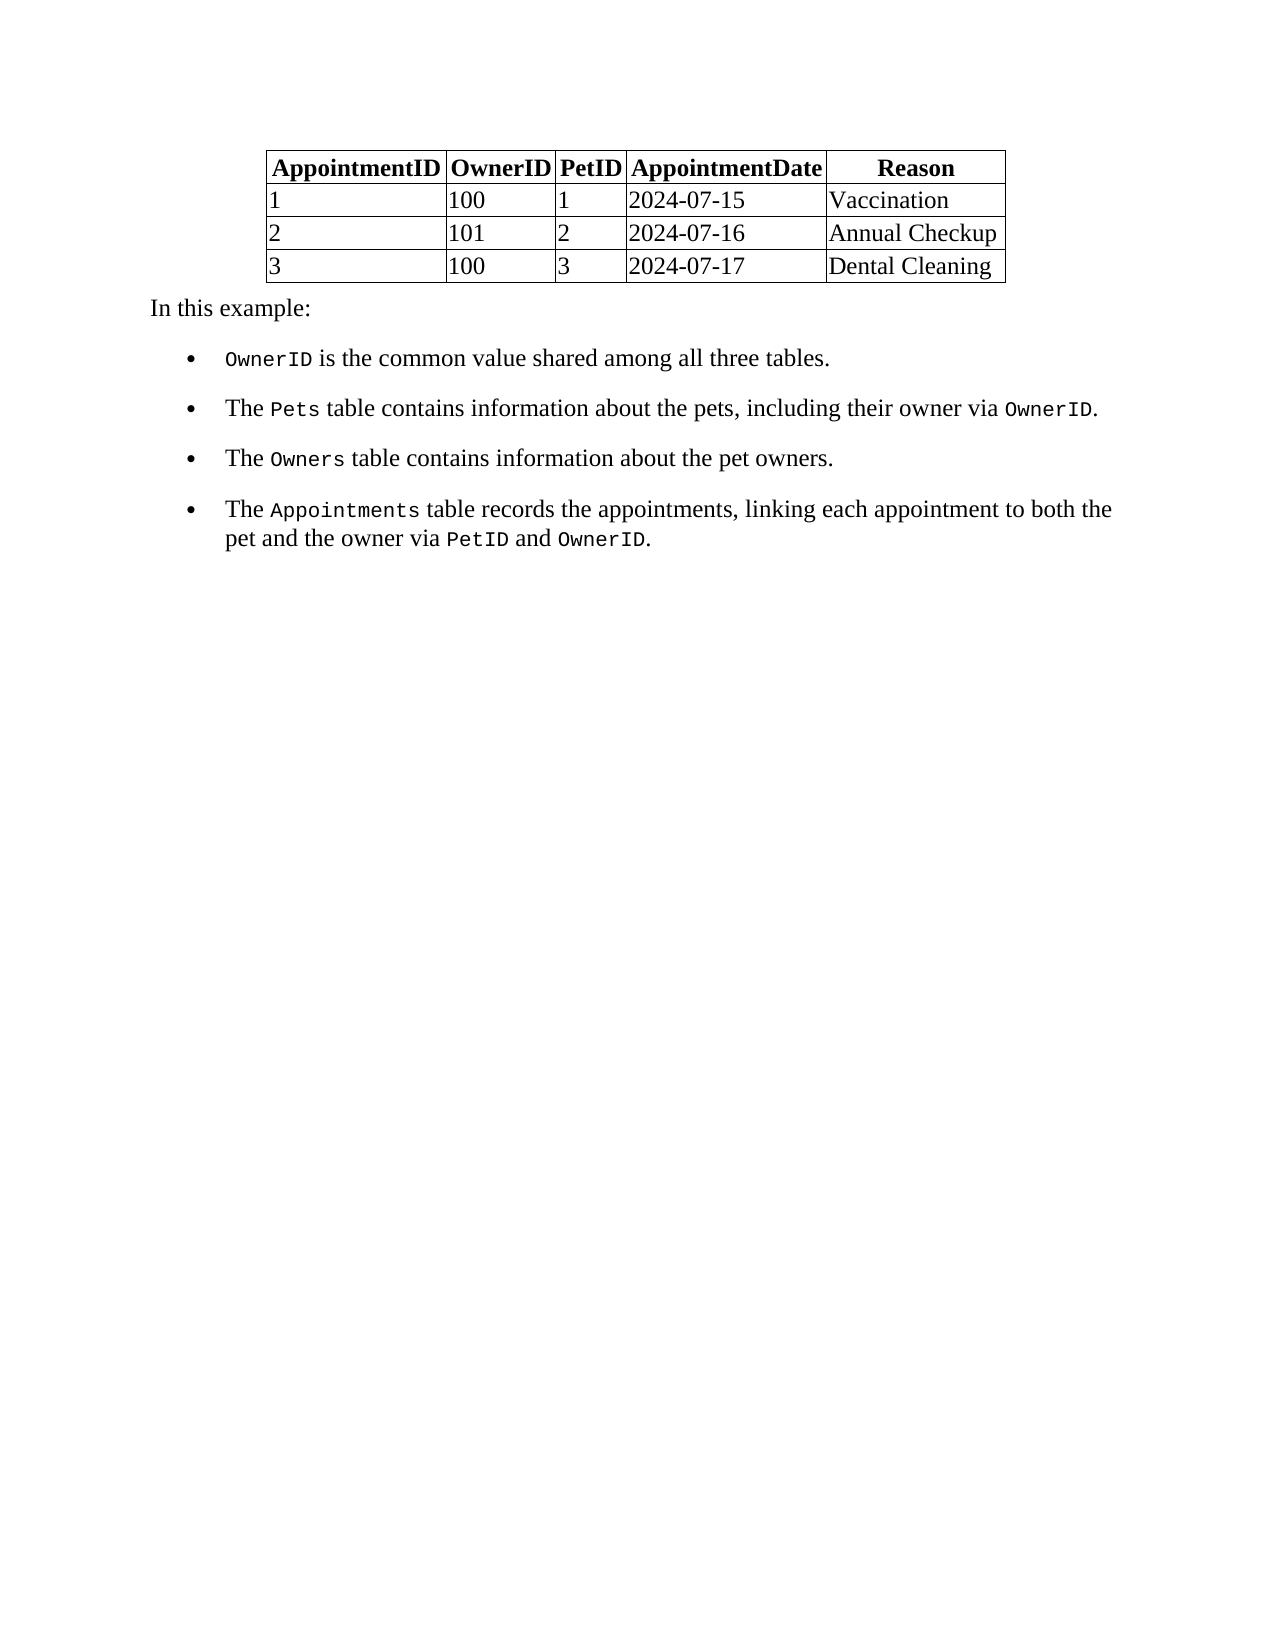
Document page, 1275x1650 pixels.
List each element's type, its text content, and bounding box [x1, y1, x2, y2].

table_header PetID [556, 151, 626, 183]
table_header OwnerID [447, 151, 555, 183]
table_cell 2 [556, 217, 626, 249]
table_cell 3 [267, 250, 446, 282]
table_cell 2024-07-17 [627, 250, 826, 282]
table_cell 1 [267, 184, 446, 216]
table_cell Dental Cleaning [827, 250, 1005, 282]
table_cell 1 [556, 184, 626, 216]
table_cell 3 [556, 250, 626, 282]
list The Appointments table records the appointments, linking each appointment to both the pet and the owner via PetID and OwnerID. [187, 494, 1125, 553]
text In this example: [150, 293, 1125, 322]
table_header AppointmentID [267, 151, 446, 183]
table_header Reason [827, 151, 1005, 183]
table_cell 101 [447, 217, 555, 249]
table_cell 2024-07-16 [627, 217, 826, 249]
table_cell 100 [447, 250, 555, 282]
list The Owners table contains information about the pet owners. [187, 443, 1125, 473]
list The Pets table contains information about the pets, including their owner via OwnerID. [187, 393, 1125, 423]
table_cell Vaccination [827, 184, 1005, 216]
table_header AppointmentDate [627, 151, 826, 183]
table_cell 100 [447, 184, 555, 216]
table_cell Annual Checkup [827, 217, 1005, 249]
table_cell 2 [267, 217, 446, 249]
list OwnerID is the common value shared among all three tables. [187, 343, 1125, 372]
table_cell 2024-07-15 [627, 184, 826, 216]
